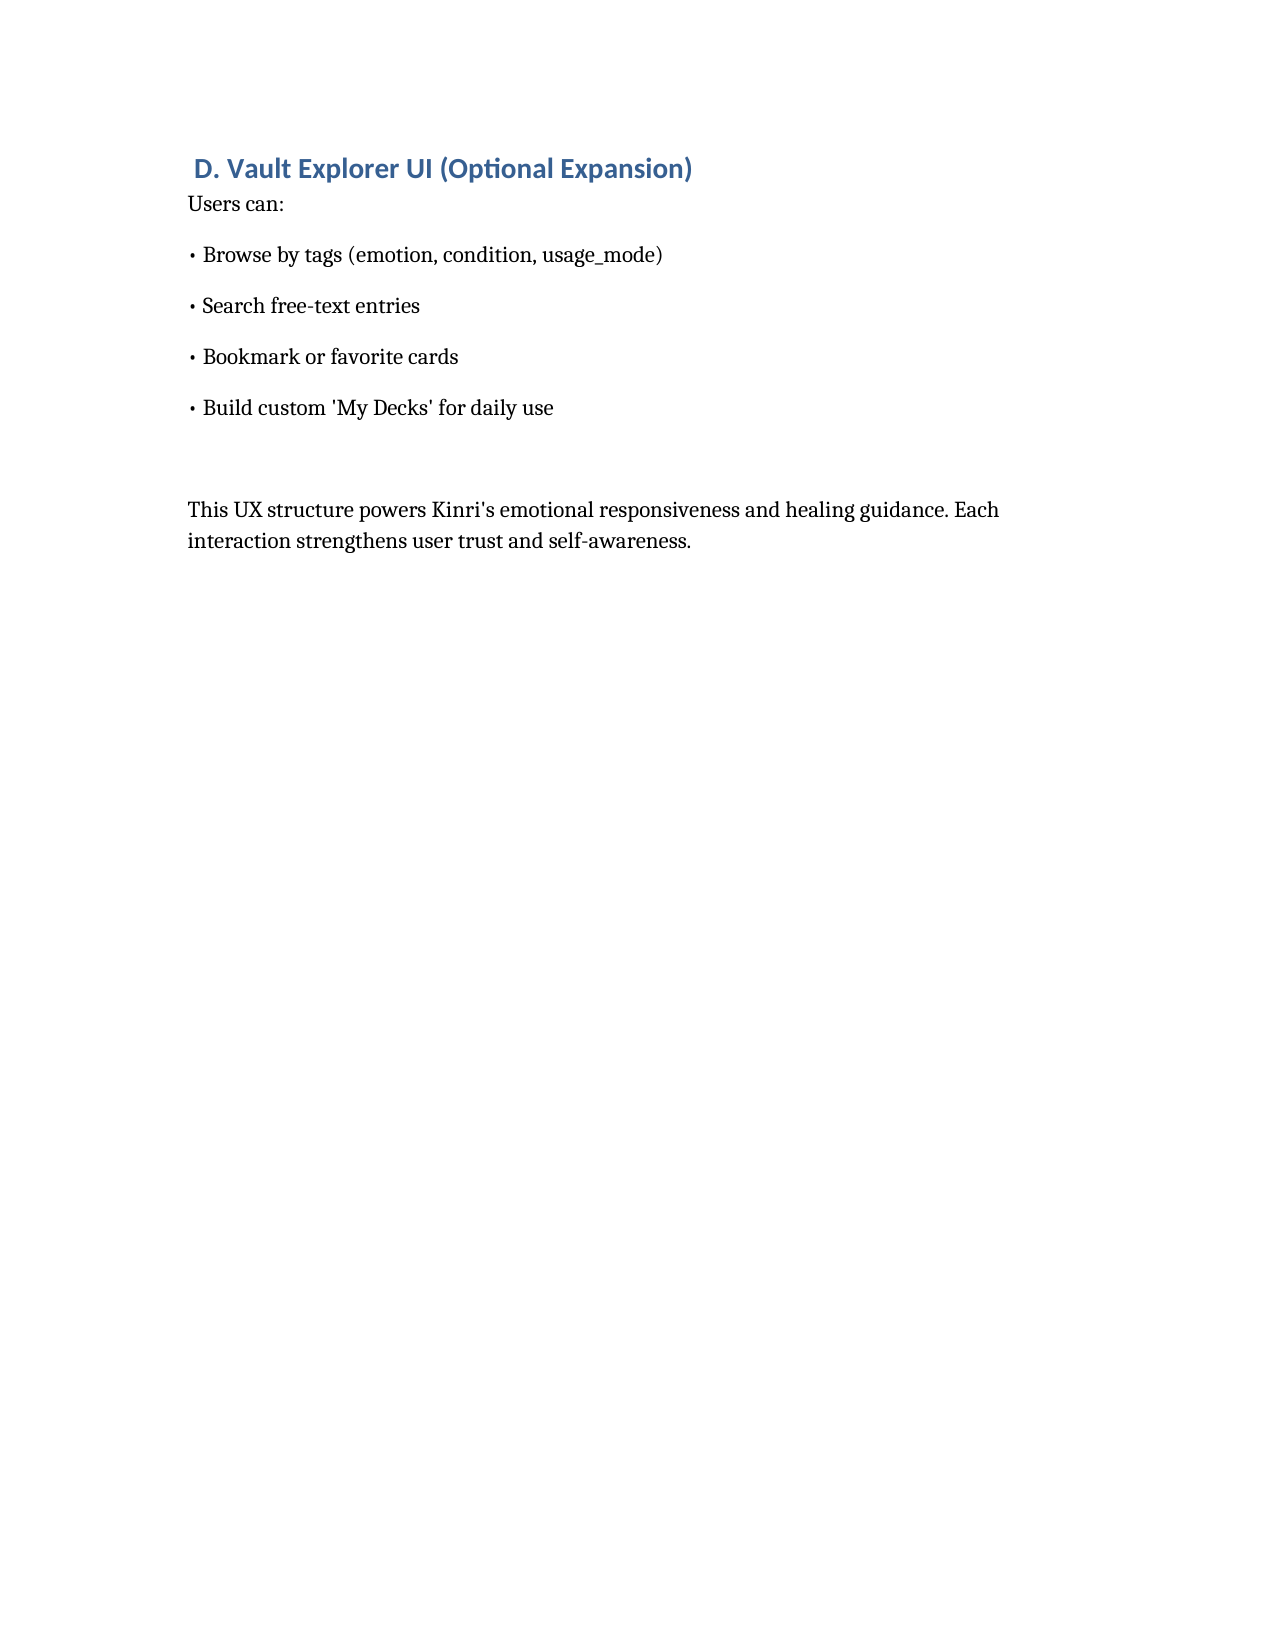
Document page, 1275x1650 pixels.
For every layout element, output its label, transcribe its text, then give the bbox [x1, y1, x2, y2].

subtitle D. Vault Explorer UI (Optional Expansion) [187, 150, 1087, 186]
text • Build custom 'My Decks' for daily use [187, 395, 1087, 421]
text • Browse by tags (emotion, condition, usage_mode) [187, 242, 1087, 268]
text • Search free-text entries [187, 293, 1087, 319]
text Users can: [187, 191, 1087, 217]
text • Bookmark or favorite cards [187, 344, 1087, 370]
text This UX structure powers Kinri's emotional responsiveness and healing guidance. Each interaction strengthens user trust and self-awareness. [187, 497, 1087, 554]
